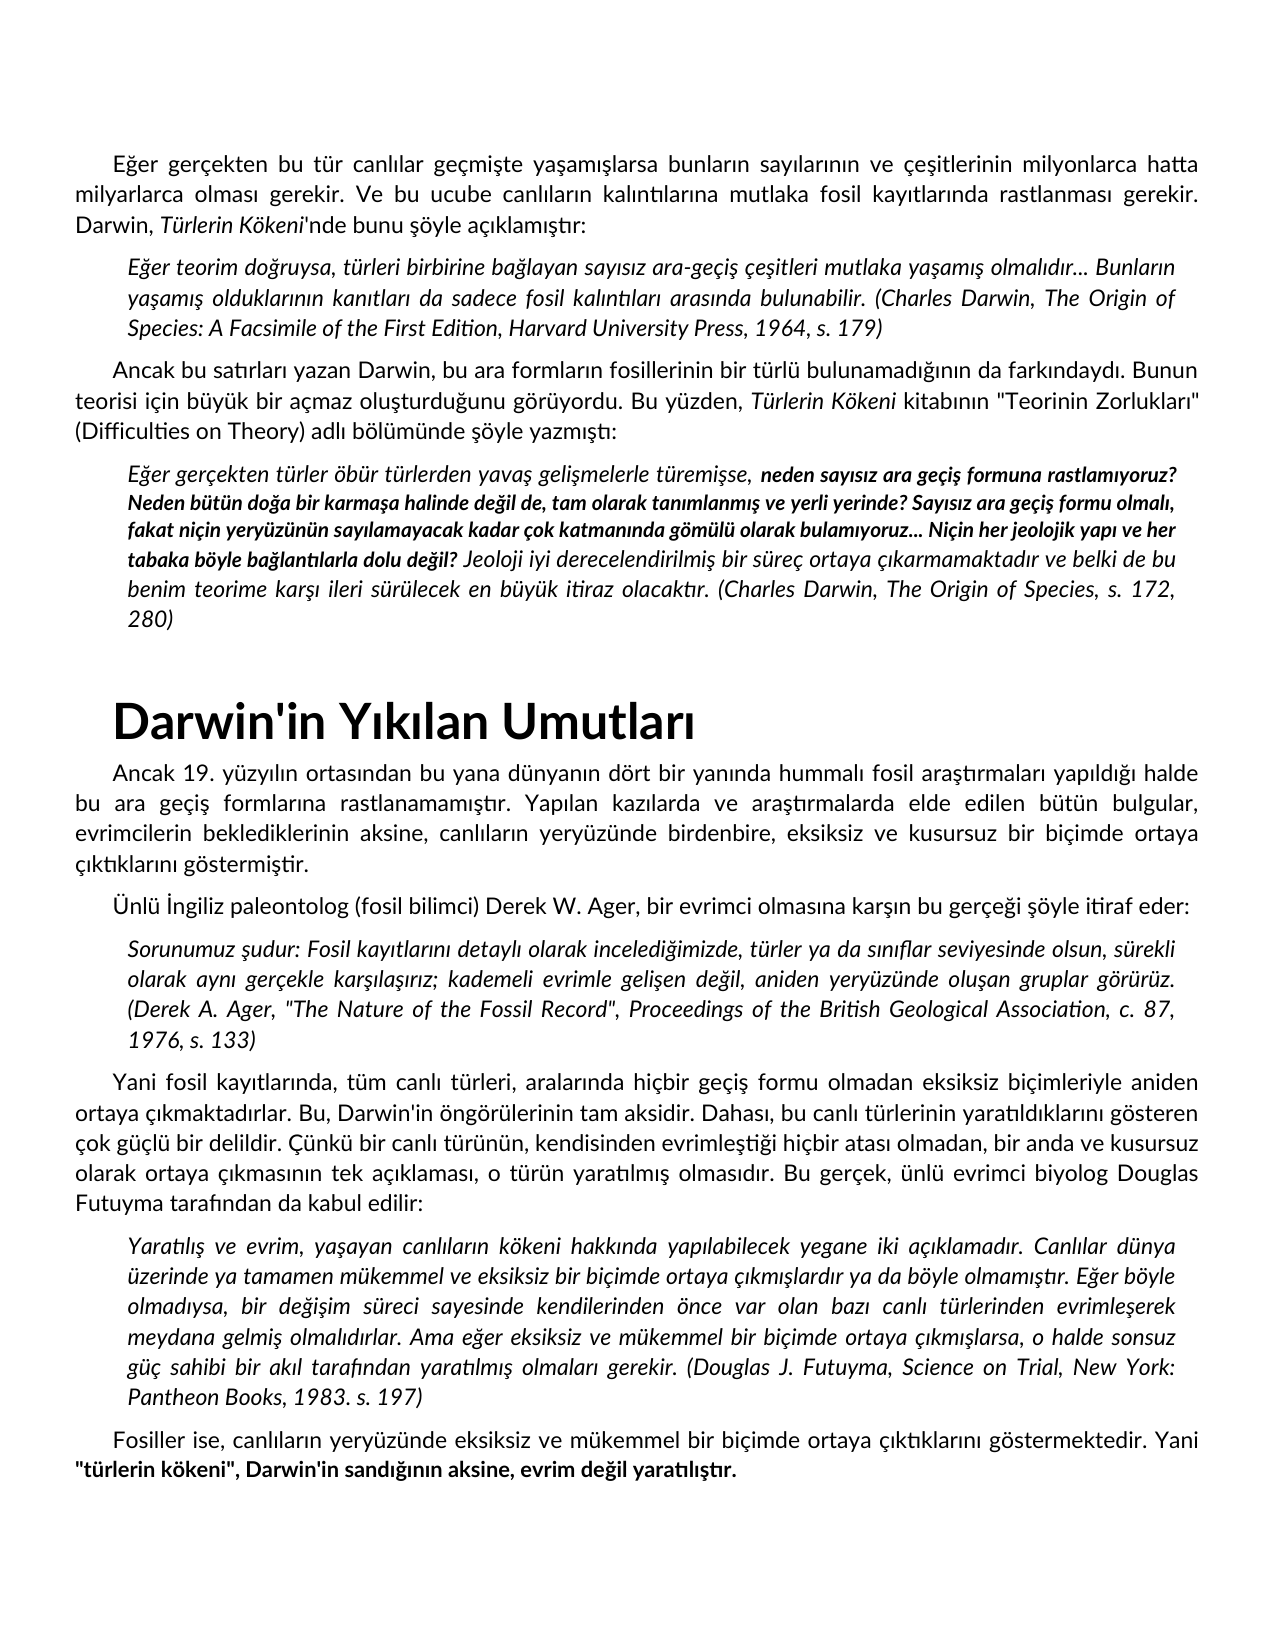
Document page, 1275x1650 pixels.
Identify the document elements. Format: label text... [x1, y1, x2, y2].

text Eğer gerçekten bu tür canlılar geçmişte yaşamışlarsa bunların sayılarının ve çeşitlerinin milyonlarca hatta milyarlarca olması gerekir. Ve bu ucube canlıların kalıntılarına mutlaka fosil kayıtlarında rastlanması gerekir. Darwin, Türlerin Kökeni'nde bunu şöyle açıklamıştır: [75, 150, 1200, 238]
text Eğer gerçekten türler öbür türlerden yavaş gelişmelerle türemişse, neden sayısız ara geçiş formuna rastlamıyoruz? Neden bütün doğa bir karmaşa halinde değil de, tam olarak tanımlanmış ve yerli yerinde? Sayısız ara geçiş formu olmalı, fakat niçin yeryüzünün sayılamayacak kadar çok katmanında gömülü olarak bulamıyoruz... Niçin her jeolojik yapı ve her tabaka böyle bağlantılarla dolu değil? Jeoloji iyi derecelendirilmiş bir süreç ortaya çıkarmamaktadır ve belki de bu benim teorime karşı ileri sürülecek en büyük itiraz olacaktır. (Charles Darwin, The Origin of Species, s. 172, 280) [127, 459, 1177, 632]
text Yaratılış ve evrim, yaşayan canlıların kökeni hakkında yapılabilecek yegane iki açıklamadır. Canlılar dünya üzerinde ya tamamen mükemmel ve eksiksiz bir biçimde ortaya çıkmışlardır ya da böyle olmamıştır. Eğer böyle olmadıysa, bir değişim süreci sayesinde kendilerinden önce var olan bazı canlı türlerinden evrimleşerek meydana gelmiş olmalıdırlar. Ama eğer eksiksiz ve mükemmel bir biçimde ortaya çıkmışlarsa, o halde sonsuz güç sahibi bir akıl tarafından yaratılmış olmaları gerekir. (Douglas J. Futuyma, Science on Trial, New York: Pantheon Books, 1983. s. 197) [127, 1232, 1177, 1410]
text Eğer teorim doğruysa, türleri birbirine bağlayan sayısız ara-geçiş çeşitleri mutlaka yaşamış olmalıdır... Bunların yaşamış olduklarının kanıtları da sadece fosil kalıntıları arasında bulunabilir. (Charles Darwin, The Origin of Species: A Facsimile of the First Edition, Harvard University Press, 1964, s. 179) [127, 253, 1177, 341]
text Fosiller ise, canlıların yeryüzünde eksiksiz ve mükemmel bir biçimde ortaya çıktıklarını göstermektedir. Yani "türlerin kökeni", Darwin'in sandığının aksine, evrim değil yaratılıştır. [75, 1425, 1200, 1482]
text Ünlü İngiliz paleontolog (fosil bilimci) Derek W. Ager, bir evrimci olmasına karşın bu gerçeği şöyle itiraf eder: [75, 892, 1200, 919]
text Ancak 19. yüzyılın ortasından bu yana dünyanın dört bir yanında hummalı fosil araştırmaları yapıldığı halde bu ara geçiş formlarına rastlanamamıştır. Yapılan kazılarda ve araştırmalarda elde edilen bütün bulgular, evrimcilerin beklediklerinin aksine, canlıların yeryüzünde birdenbire, eksiksiz ve kusursuz bir biçimde ortaya çıktıklarını göstermiştir. [75, 759, 1200, 877]
subtitle Darwin'in Yıkılan Umutları [112, 690, 1200, 750]
text Yani fosil kayıtlarında, tüm canlı türleri, aralarında hiçbir geçiş formu olmadan eksiksiz biçimleriyle aniden ortaya çıkmaktadırlar. Bu, Darwin'in öngörülerinin tam aksidir. Dahası, bu canlı türlerinin yaratıldıklarını gösteren çok güçlü bir delildir. Çünkü bir canlı türünün, kendisinden evrimleştiği hiçbir atası olmadan, bir anda ve kusursuz olarak ortaya çıkmasının tek açıklaması, o türün yaratılmış olmasıdır. Bu gerçek, ünlü evrimci biyolog Douglas Futuyma tarafından da kabul edilir: [75, 1068, 1200, 1216]
text Sorunumuz şudur: Fosil kayıtlarını detaylı olarak incelediğimizde, türler ya da sınıflar seviyesinde olsun, sürekli olarak aynı gerçekle karşılaşırız; kademeli evrimle gelişen değil, aniden yeryüzünde oluşan gruplar görürüz. (Derek A. Ager, "The Nature of the Fossil Record", Proceedings of the British Geological Association, c. 87, 1976, s. 133) [127, 935, 1177, 1053]
text Ancak bu satırları yazan Darwin, bu ara formların fosillerinin bir türlü bulunamadığının da farkındaydı. Bunun teorisi için büyük bir açmaz oluşturduğunu görüyordu. Bu yüzden, Türlerin Kökeni kitabının "Teorinin Zorlukları" (Difficulties on Theory) adlı bölümünde şöyle yazmıştı: [75, 356, 1200, 444]
